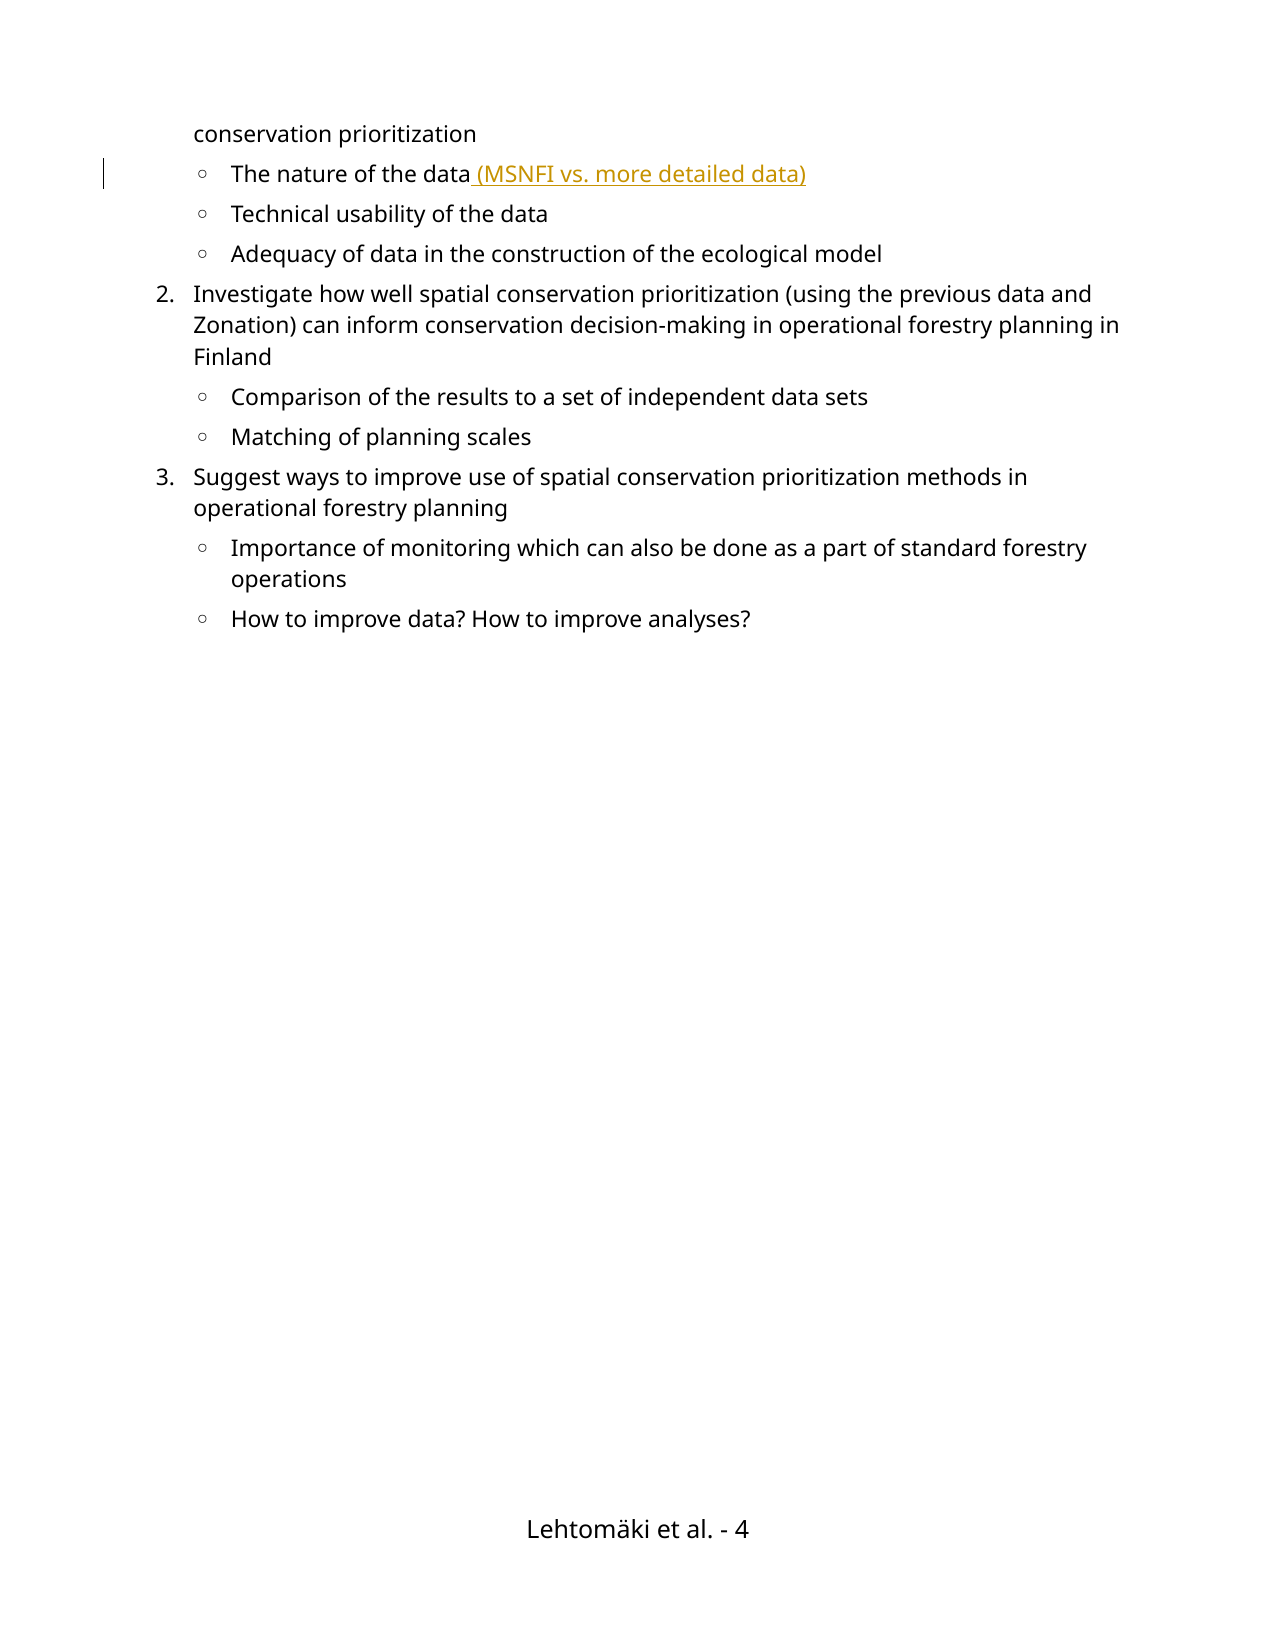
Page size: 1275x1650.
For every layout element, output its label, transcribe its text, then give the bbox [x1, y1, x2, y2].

list Suggest ways to improve use of spatial conservation prioritization methods in operational forestry planning [156, 461, 1157, 523]
list Adequacy of data in the construction of the ecological model [193, 238, 1157, 269]
list Matching of planning scales [193, 421, 1157, 452]
list Importance of monitoring which can also be done as a part of standard forestry operations [193, 532, 1157, 594]
list Investigate how well spatial conservation prioritization (using the previous data and Zonation) can inform conservation decision-making in operational forestry planning in Finland [156, 278, 1157, 372]
list Technical usability of the data [193, 198, 1157, 229]
list conservation prioritization [156, 118, 1157, 149]
list Comparison of the results to a set of independent data sets [193, 381, 1157, 412]
list How to improve data? How to improve analyses? [193, 603, 1157, 634]
list The nature of the data (MSNFI vs. more detailed data) [193, 158, 1157, 189]
